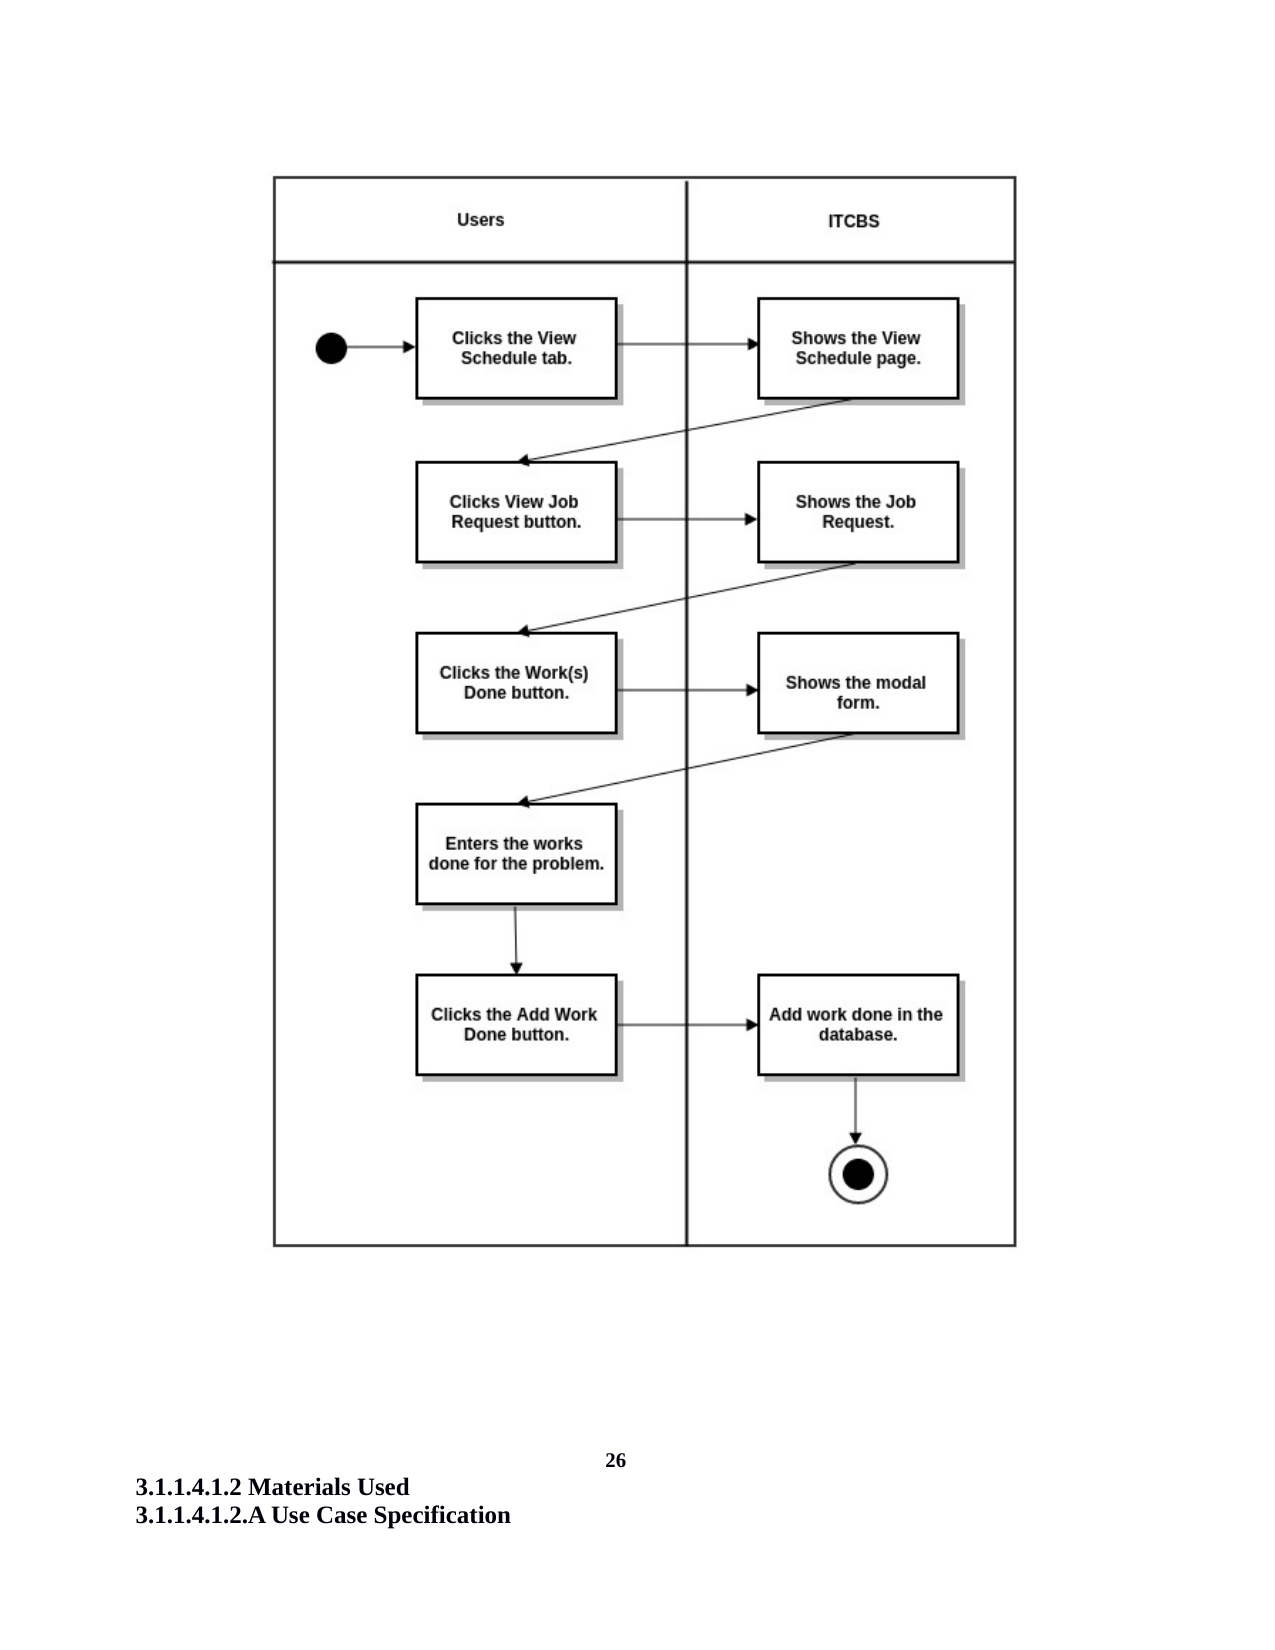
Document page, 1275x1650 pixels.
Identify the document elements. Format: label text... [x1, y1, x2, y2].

text 26 [135, 1448, 1096, 1472]
text 3.1.1.4.1.2 Materials Used [135, 1472, 1096, 1501]
text 3.1.1.4.1.2.A Use Case Specification [135, 1501, 1096, 1529]
picture [239, 131, 1048, 1280]
